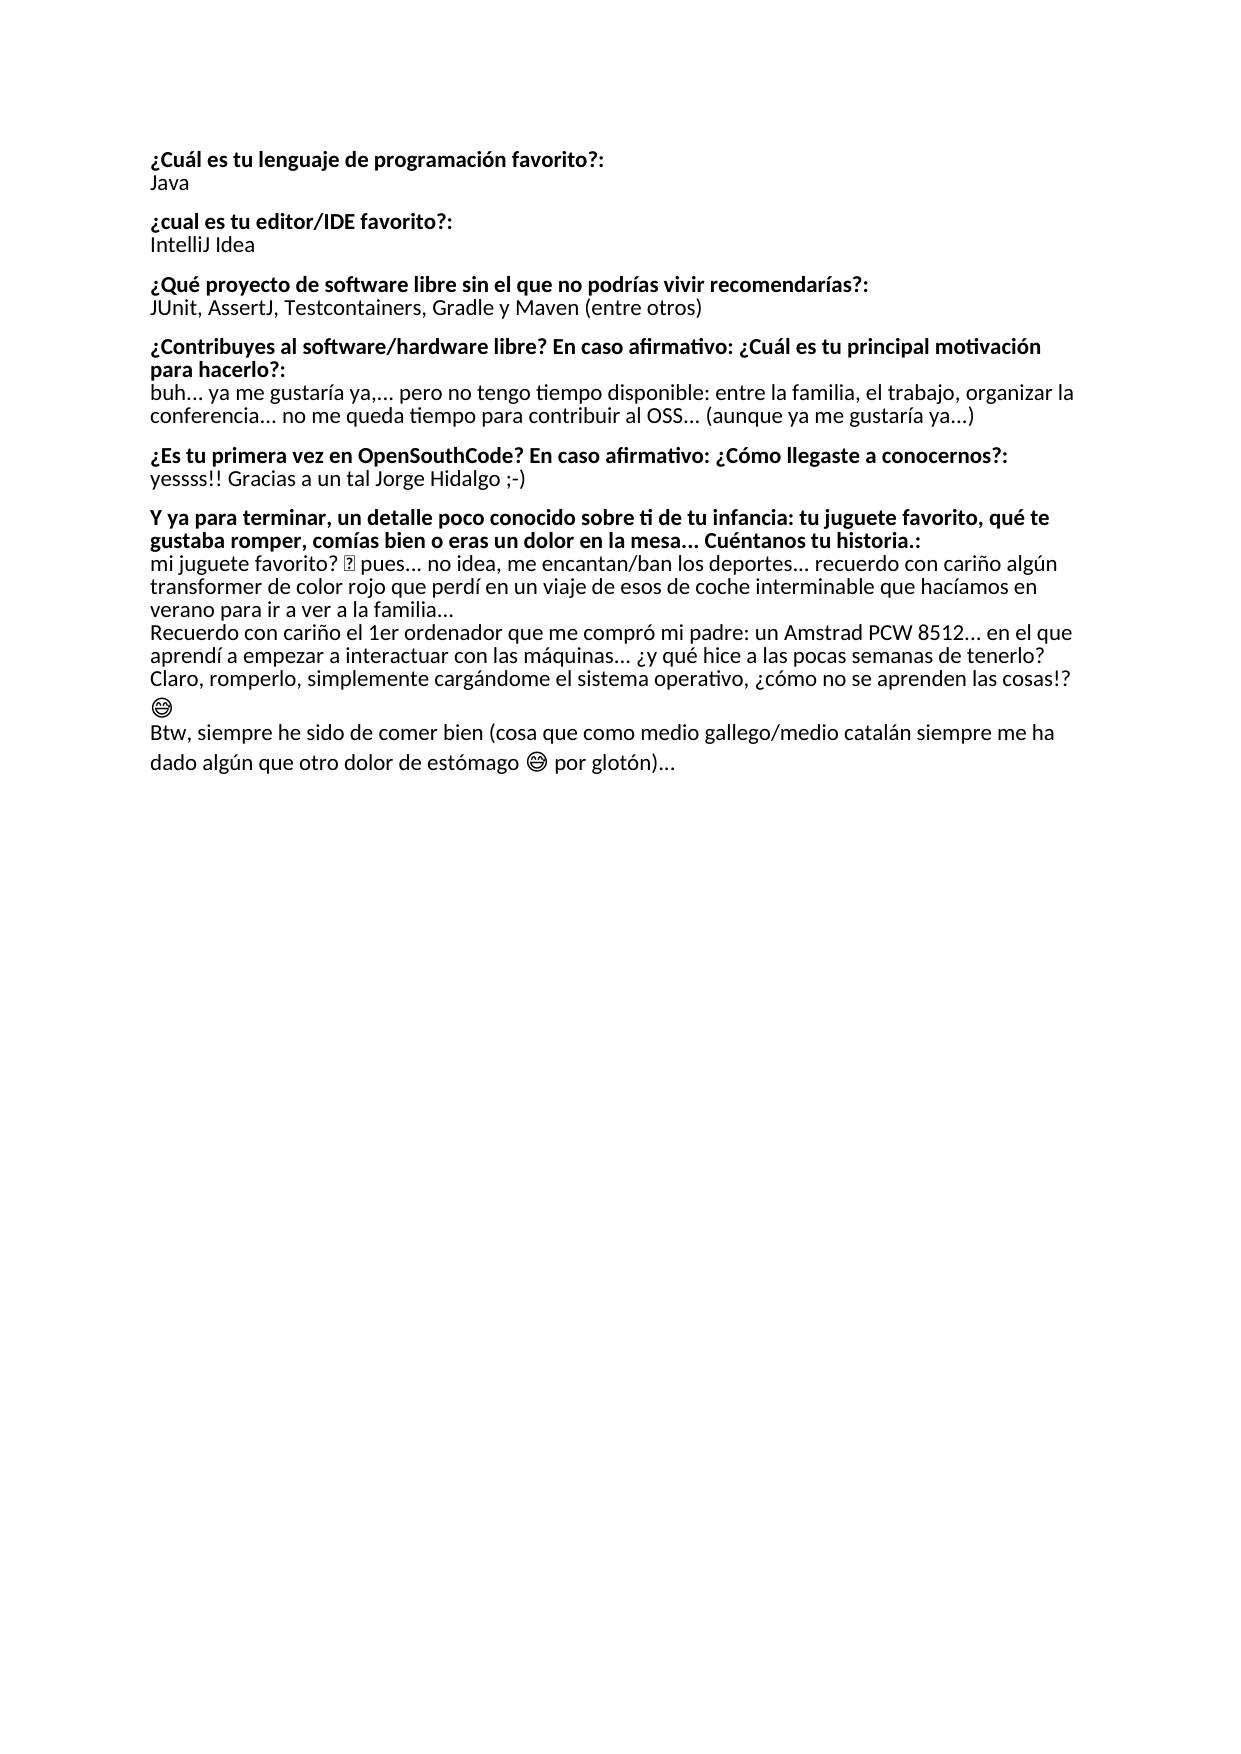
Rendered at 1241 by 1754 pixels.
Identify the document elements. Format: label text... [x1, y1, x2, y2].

text ¿cual es tu editor/IDE favorito?: IntelliJ Idea [150, 212, 1090, 258]
text ¿Cuál es tu lenguaje de programación favorito?: Java [150, 150, 1090, 196]
text ¿Es tu primera vez en OpenSouthCode? En caso afirmativo: ¿Cómo llegaste a conocernos?: yessss!! Gracias a un tal Jorge Hidalgo ;-) [150, 446, 1090, 492]
text ¿Contribuyes al software/hardware libre? En caso afirmativo: ¿Cuál es tu principal motivación para hacerlo?: buh... ya me gustaría ya,... pero no tengo tiempo disponible: entre la familia, el trabajo, organizar la conferencia... no me queda tiempo para contribuir al OSS... (aunque ya me gustaría ya...) [150, 337, 1090, 429]
text ¿Qué proyecto de software libre sin el que no podrías vivir recomendarías?: JUnit, AssertJ, Testcontainers, Gradle y Maven (entre otros) [150, 275, 1090, 321]
text Y ya para terminar, un detalle poco conocido sobre ti de tu infancia: tu juguete favorito, qué te gustaba romper, comías bien o eras un dolor en la mesa... Cuéntanos tu historia.: mi juguete favorito? 🤔 pues... no idea, me encantan/ban los deportes... recuerdo con cariño algún transformer de color rojo que perdí en un viaje de esos de coche interminable que hacíamos en verano para ir a ver a la familia... Recuerdo con cariño el 1er ordenador que me compró mi padre: un Amstrad PCW 8512... en el que aprendí a empezar a interactuar con las máquinas... ¿y qué hice a las pocas semanas de tenerlo? Claro, romperlo, simplemente cargándome el sistema operativo, ¿cómo no se aprenden las cosas!? 😅 Btw, siempre he sido de comer bien (cosa que como medio gallego/medio catalán siempre me ha dado algún que otro dolor de estómago 😅 por glotón)... [150, 508, 1090, 777]
